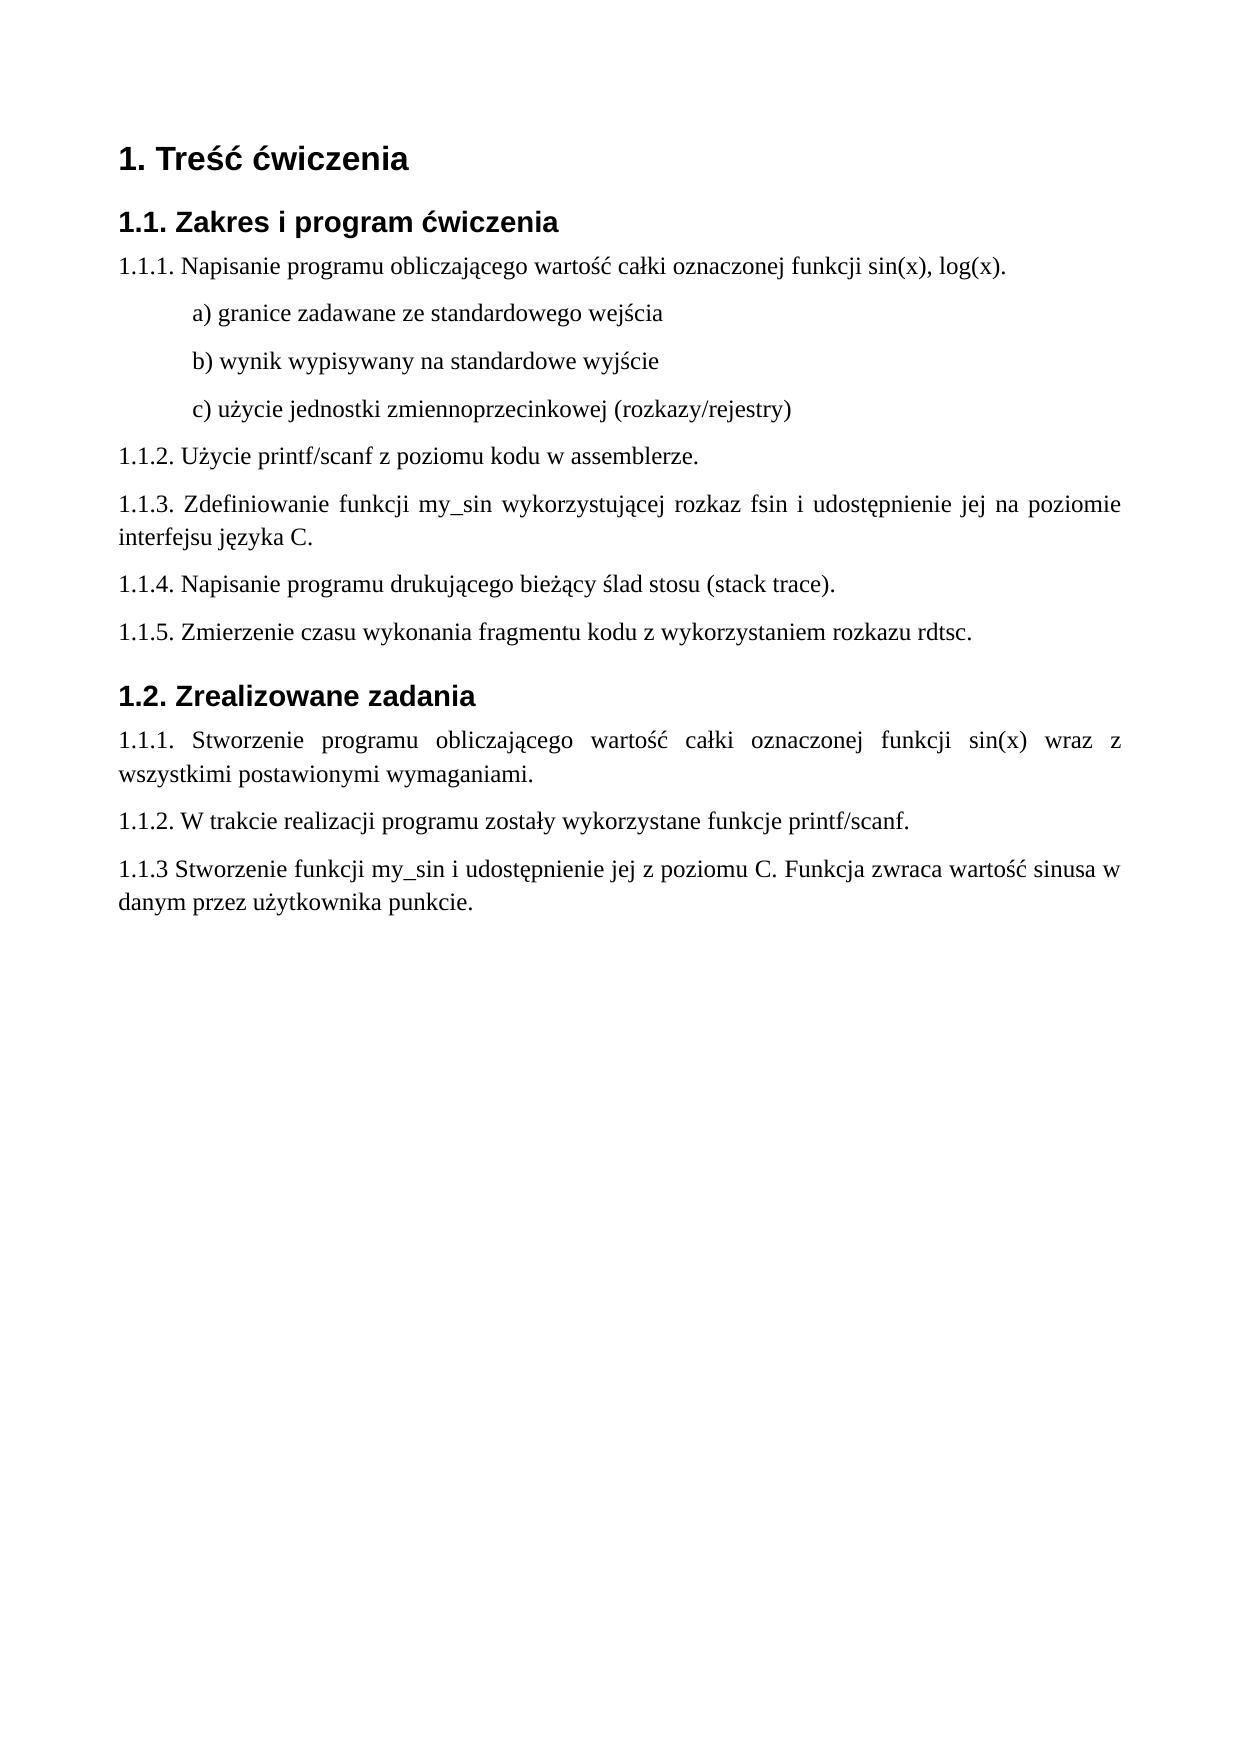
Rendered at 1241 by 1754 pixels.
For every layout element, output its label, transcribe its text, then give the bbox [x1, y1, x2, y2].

text 1.1.1. Napisanie programu obliczającego wartość całki oznaczonej funkcji sin(x), log(x). [118, 251, 1122, 280]
text a) granice zadawane ze standardowego wejścia [118, 298, 1122, 327]
text b) wynik wypisywany na standardowe wyjście [118, 346, 1122, 375]
text 1.1.1. Stworzenie programu obliczającego wartość całki oznaczonej funkcji sin(x) wraz z wszystkimi postawionymi wymaganiami. [118, 726, 1122, 787]
text 1.1.5. Zmierzenie czasu wykonania fragmentu kodu z wykorzystaniem rozkazu rdtsc. [118, 617, 1122, 646]
text 1.1.2. W trakcie realizacji programu zostały wykorzystane funkcje printf/scanf. [118, 806, 1122, 835]
text 1.1.2. Użycie printf/scanf z poziomu kodu w assemblerze. [118, 441, 1122, 470]
text 1.1.3 Stworzenie funkcji my_sin i udostępnienie jej z poziomu C. Funkcja zwraca wartość sinusa w danym przez użytkownika punkcie. [118, 854, 1122, 916]
subtitle 1.2. Zrealizowane zadania [118, 679, 1122, 713]
subtitle 1.1. Zakres i program ćwiczenia [118, 205, 1122, 238]
text 1.1.4. Napisanie programu drukującego bieżący ślad stosu (stack trace). [118, 569, 1122, 598]
text c) użycie jednostki zmiennoprzecinkowej (rozkazy/rejestry) [118, 394, 1122, 422]
text 1.1.3. Zdefiniowanie funkcji my_sin wykorzystującej rozkaz fsin i udostępnienie jej na poziomie interfejsu języka C. [118, 489, 1122, 551]
subtitle 1. Treść ćwiczenia [118, 139, 1122, 178]
